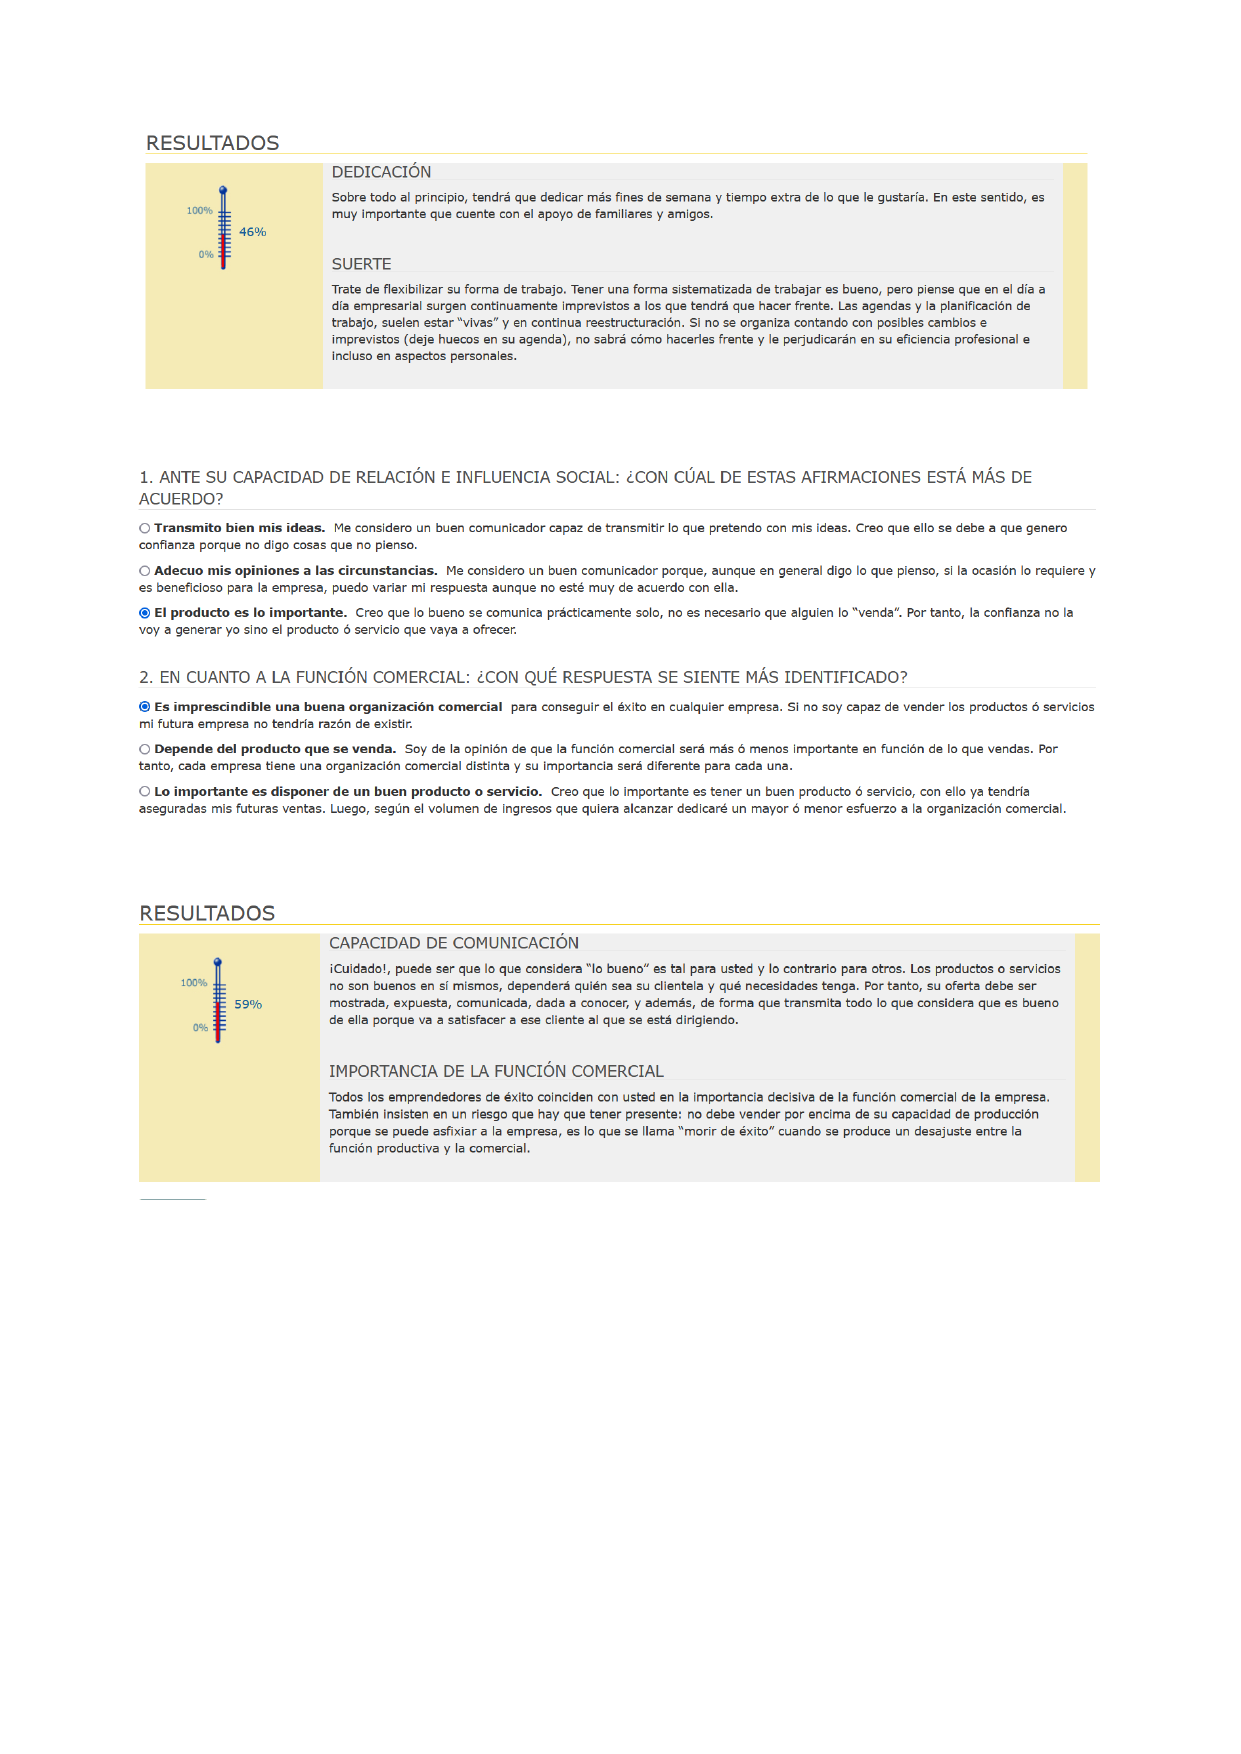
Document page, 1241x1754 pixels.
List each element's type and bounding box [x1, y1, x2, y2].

picture [118, 118, 1123, 402]
picture [118, 458, 1123, 837]
picture [118, 894, 1123, 1200]
